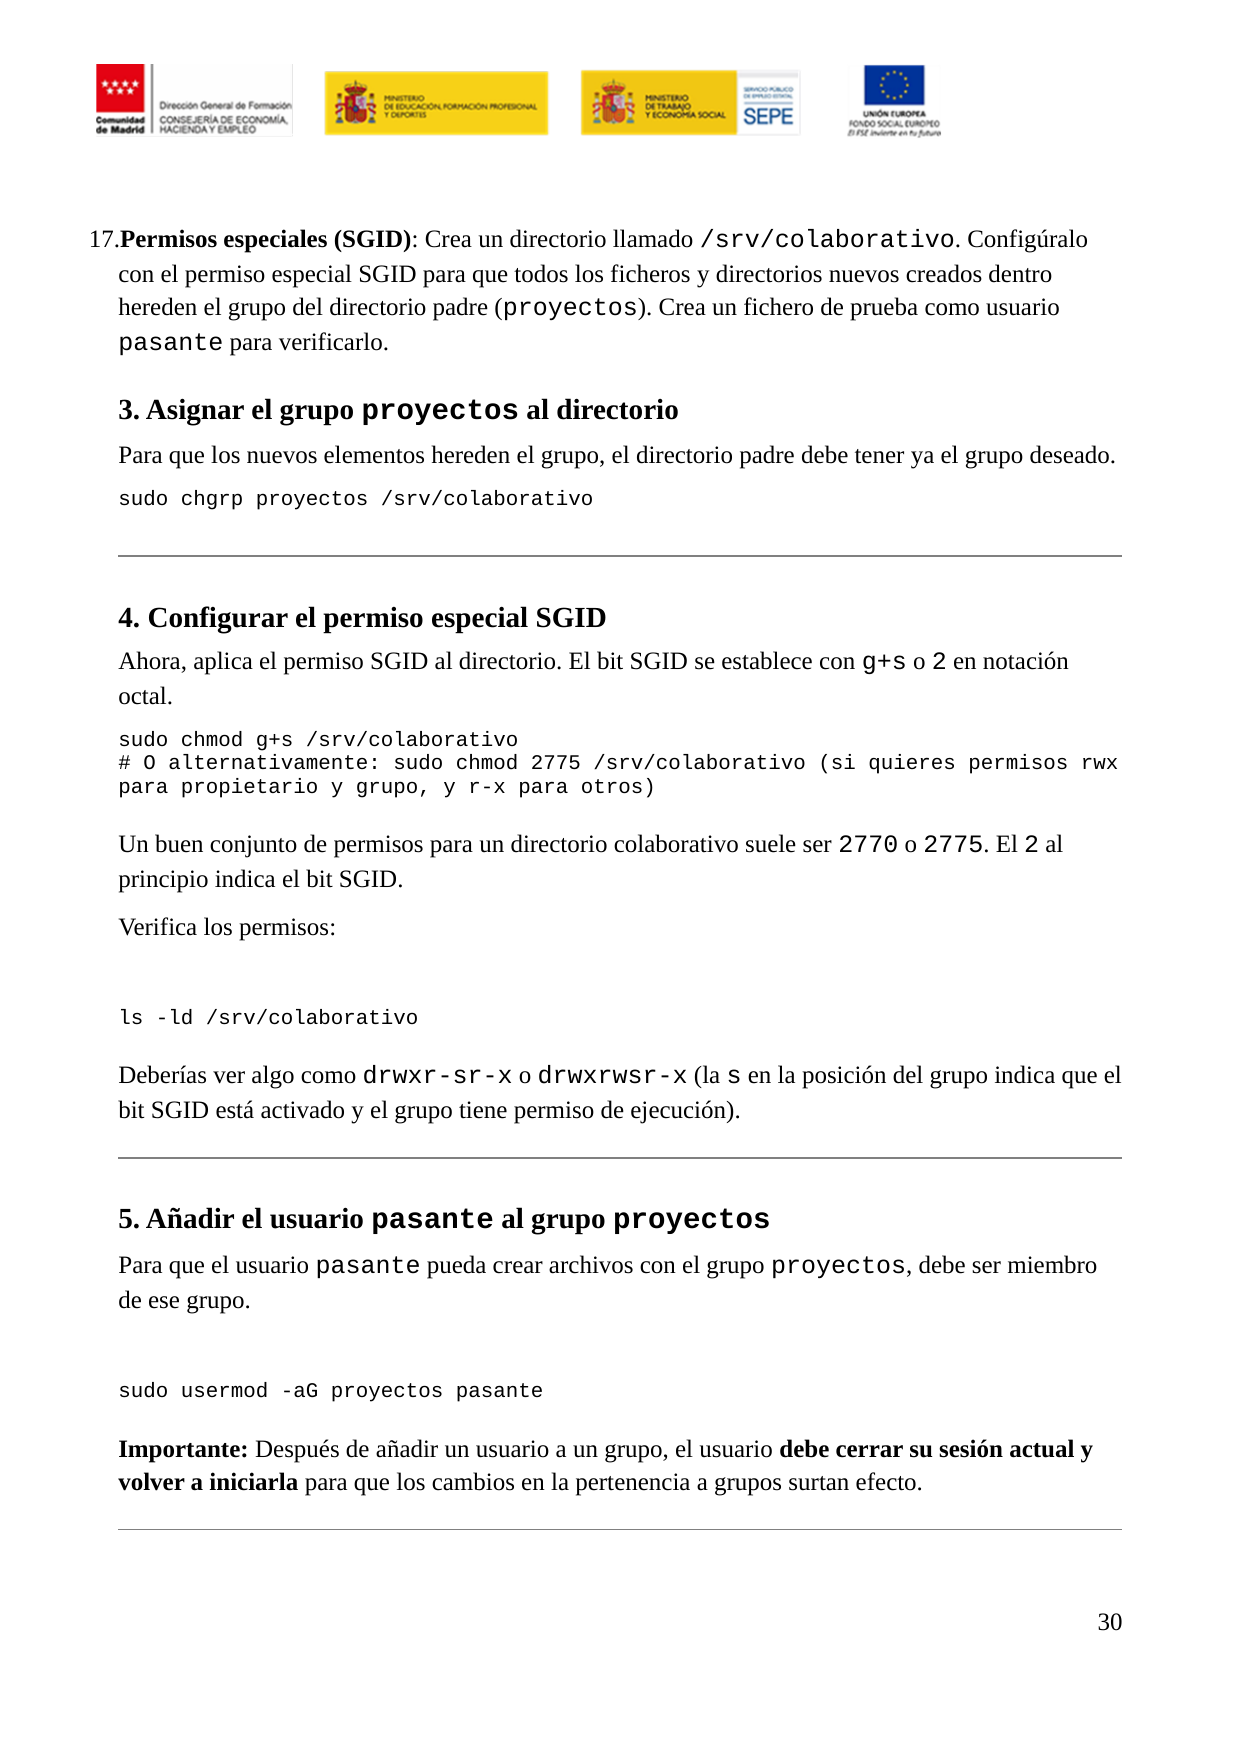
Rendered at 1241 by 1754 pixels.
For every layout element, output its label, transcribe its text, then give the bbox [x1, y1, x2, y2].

list Permisos especiales (SGID): Crea un directorio llamado /srv/colaborativo. Configúralo con el permiso especial SGID para que todos los ficheros y directorios nuevos creados dentro hereden el grupo del directorio padre (proyectos). Crea un fichero de prueba como usuario pasante para verificarlo. [118, 224, 1122, 358]
picture [96, 64, 942, 140]
text Para que el usuario pasante pueda crear archivos con el grupo proyectos, debe ser miembro de ese grupo. [118, 1250, 1122, 1314]
text ls -ld /srv/colaborativo [118, 1007, 1122, 1031]
text Deberías ver algo como drwxr-sr-x o drwxrwsr-x (la s en la posición del grupo indica que el bit SGID está activado y el grupo tiene permiso de ejecución). [118, 1060, 1122, 1124]
subtitle 3. Asignar el grupo proyectos al directorio [118, 392, 1122, 428]
text # O alternativamente: sudo chmod 2775 /srv/colaborativo (si quieres permisos rwx para propietario y grupo, y r-x para otros) [118, 752, 1122, 799]
text Ahora, aplica el permiso SGID al directorio. El bit SGID se establece con g+s o 2 en notación octal. [118, 646, 1122, 710]
text Un buen conjunto de permisos para un directorio colaborativo suele ser 2770 o 2775. El 2 al principio indica el bit SGID. [118, 829, 1122, 893]
text sudo usermod -aG proyectos pasante [118, 1381, 1122, 1404]
text Para que los nuevos elementos hereden el grupo, el directorio padre debe tener ya el grupo deseado. [118, 440, 1122, 469]
text Importante: Después de añadir un usuario a un grupo, el usuario debe cerrar su sesión actual y volver a iniciarla para que los cambios en la pertenencia a grupos surtan efecto. [118, 1434, 1122, 1495]
text sudo chgrp proyectos /srv/colaborativo [118, 488, 1122, 512]
subtitle 4. Configurar el permiso especial SGID [118, 600, 1122, 633]
text sudo chmod g+s /srv/colaborativo [118, 729, 1122, 752]
text Verifica los permisos: [118, 912, 1122, 941]
subtitle 5. Añadir el usuario pasante al grupo proyectos [118, 1202, 1122, 1238]
